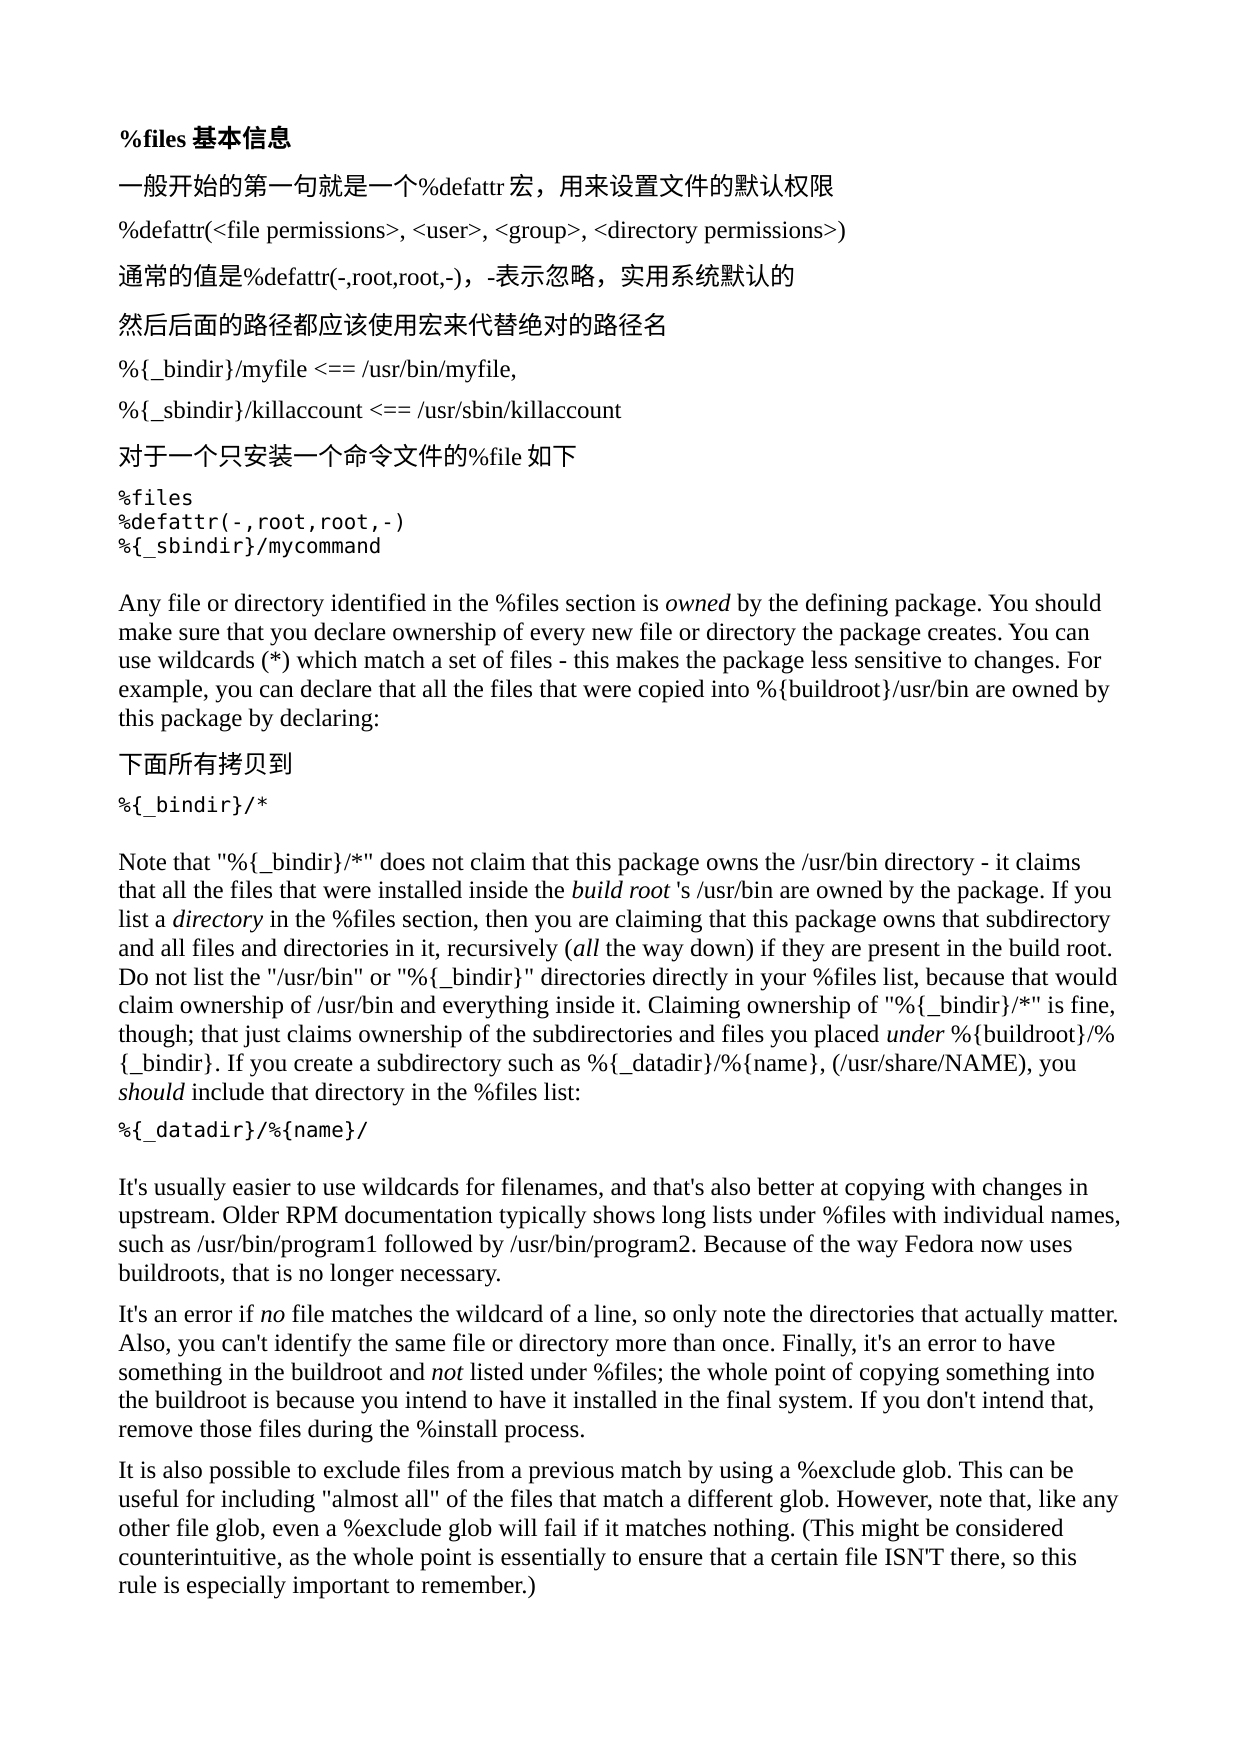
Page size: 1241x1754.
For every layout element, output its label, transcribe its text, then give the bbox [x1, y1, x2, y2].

text %files [118, 486, 1122, 510]
text Any file or directory identified in the %files section is owned by the defining package. You should make sure that you declare ownership of every new file or directory the package creates. You can use wildcards (*) which match a set of files - this makes the package less sensitive to changes. For example, you can declare that all the files that were copied into %{buildroot}/usr/bin are owned by this package by declaring: [118, 588, 1122, 732]
text %{_sbindir}/mycommand [118, 534, 1122, 558]
text Note that "%{_bindir}/*" does not claim that this package owns the /usr/bin directory - it claims that all the files that were installed inside the build root 's /usr/bin are owned by the package. If you list a directory in the %files section, then you are claiming that this package owns that subdirectory and all files and directories in it, recursively (all the way down) if they are present in the build root. Do not list the "/usr/bin" or "%{_bindir}" directories directly in your %files list, because that would claim ownership of /usr/bin and everything inside it. Claiming ownership of "%{_bindir}/*" is fine, though; that just claims ownership of the subdirectories and files you placed under %{buildroot}/%{_bindir}. If you create a subdirectory such as %{_datadir}/%{name}, (/usr/share/NAME), you should include that directory in the %files list: [118, 847, 1122, 1105]
text 下面所有拷贝到 [118, 744, 1122, 780]
text 然后后面的路径都应该使用宏来代替绝对的路径名 [118, 306, 1122, 342]
text %defattr(<file permissions>, <user>, <group>, <directory permissions>) [118, 216, 1122, 244]
text %{_datadir}/%{name}/ [118, 1118, 1122, 1142]
subtitle %files 基本信息 [118, 118, 1122, 154]
text It is also possible to exclude files from a previous match by using a %exclude glob. This can be useful for including "almost all" of the files that match a different glob. However, note that, like any other file glob, even a %exclude glob will fail if it matches nothing. (This might be considered counterintuitive, as the whole point is essentially to ensure that a certain file ISN'T there, so this rule is especially important to remember.) [118, 1455, 1122, 1599]
text 一般开始的第一句就是一个%defattr宏，用来设置文件的默认权限 [118, 167, 1122, 203]
text %{_sbindir}/killaccount <== /usr/sbin/killaccount [118, 396, 1122, 424]
text %{_bindir}/* [118, 793, 1122, 817]
text %{_bindir}/myfile <== /usr/bin/myfile, [118, 354, 1122, 383]
text %defattr(-,root,root,-) [118, 510, 1122, 534]
text 对于一个只安装一个命令文件的%file如下 [118, 437, 1122, 473]
text It's an error if no file matches the wildcard of a line, so only note the directories that actually matter. Also, you can't identify the same file or directory more than once. Finally, it's an error to have something in the buildroot and not listed under %files; the whole point of copying something into the buildroot is because you intend to have it installed in the final system. If you don't intend that, remove those files during the %install process. [118, 1299, 1122, 1443]
text It's usually easier to use wildcards for filenames, and that's also better at copying with changes in upstream. Older RPM documentation typically shows long lists under %files with individual names, such as /usr/bin/program1 followed by /usr/bin/program2. Because of the way Fedora now uses buildroots, that is no longer necessary. [118, 1172, 1122, 1287]
text 通常的值是%defattr(-,root,root,-)，-表示忽略，实用系统默认的 [118, 257, 1122, 293]
